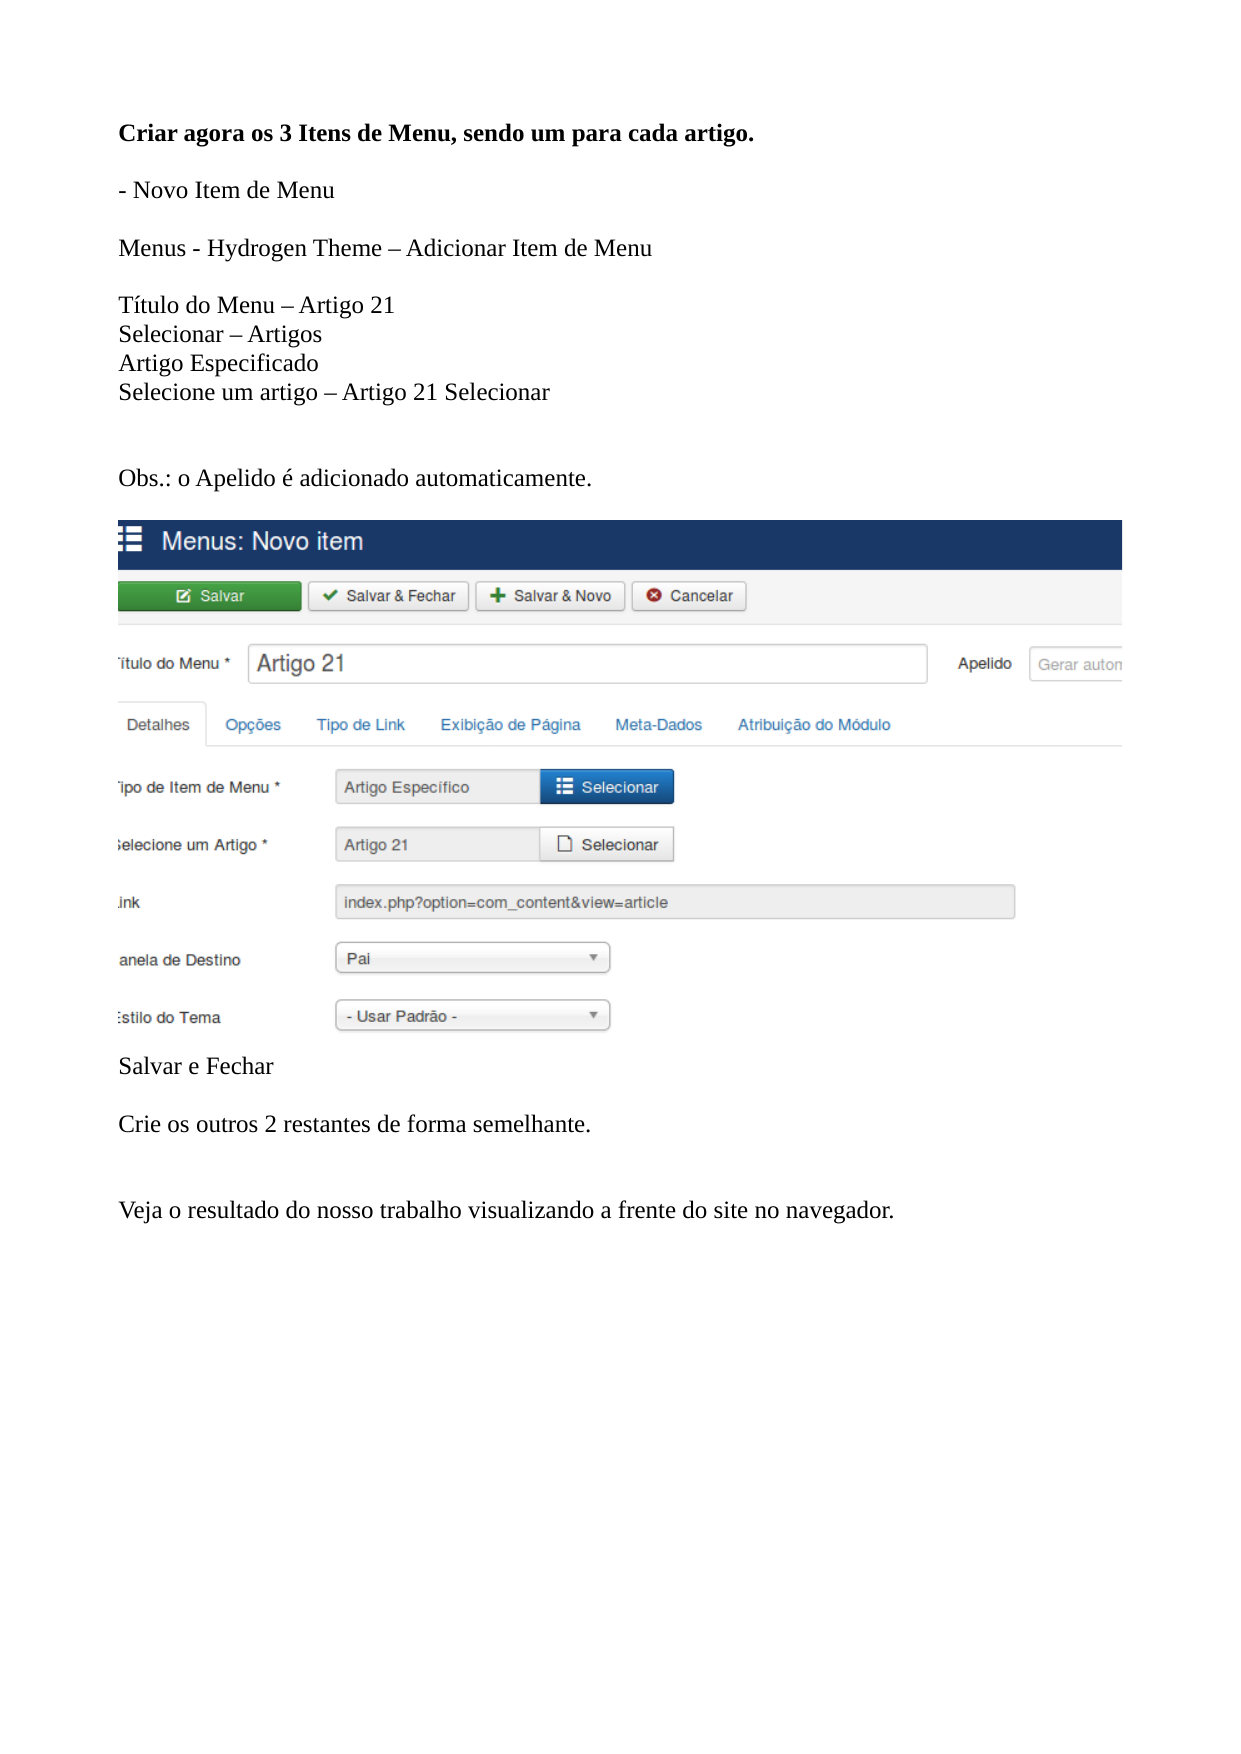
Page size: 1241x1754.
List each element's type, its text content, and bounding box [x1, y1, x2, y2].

text Crie os outros 2 restantes de forma semelhante. [118, 1109, 1122, 1137]
text Obs.: o Apelido é adicionado automaticamente. [118, 463, 1122, 492]
text Selecione um artigo – Artigo 21 Selecionar [118, 377, 1122, 406]
text Veja o resultado do nosso trabalho visualizando a frente do site no navegador. [118, 1195, 1122, 1224]
text Artigo Especificado [118, 348, 1122, 377]
text Selecionar – Artigos [118, 319, 1122, 348]
text - Novo Item de Menu [118, 176, 1122, 204]
text Título do Menu – Artigo 21 [118, 291, 1122, 319]
text Menus - Hydrogen Theme – Adicionar Item de Menu [118, 233, 1122, 262]
picture [118, 520, 1123, 1052]
text Criar agora os 3 Itens de Menu, sendo um para cada artigo. [118, 118, 1122, 147]
text Salvar e Fechar [118, 1052, 1122, 1080]
